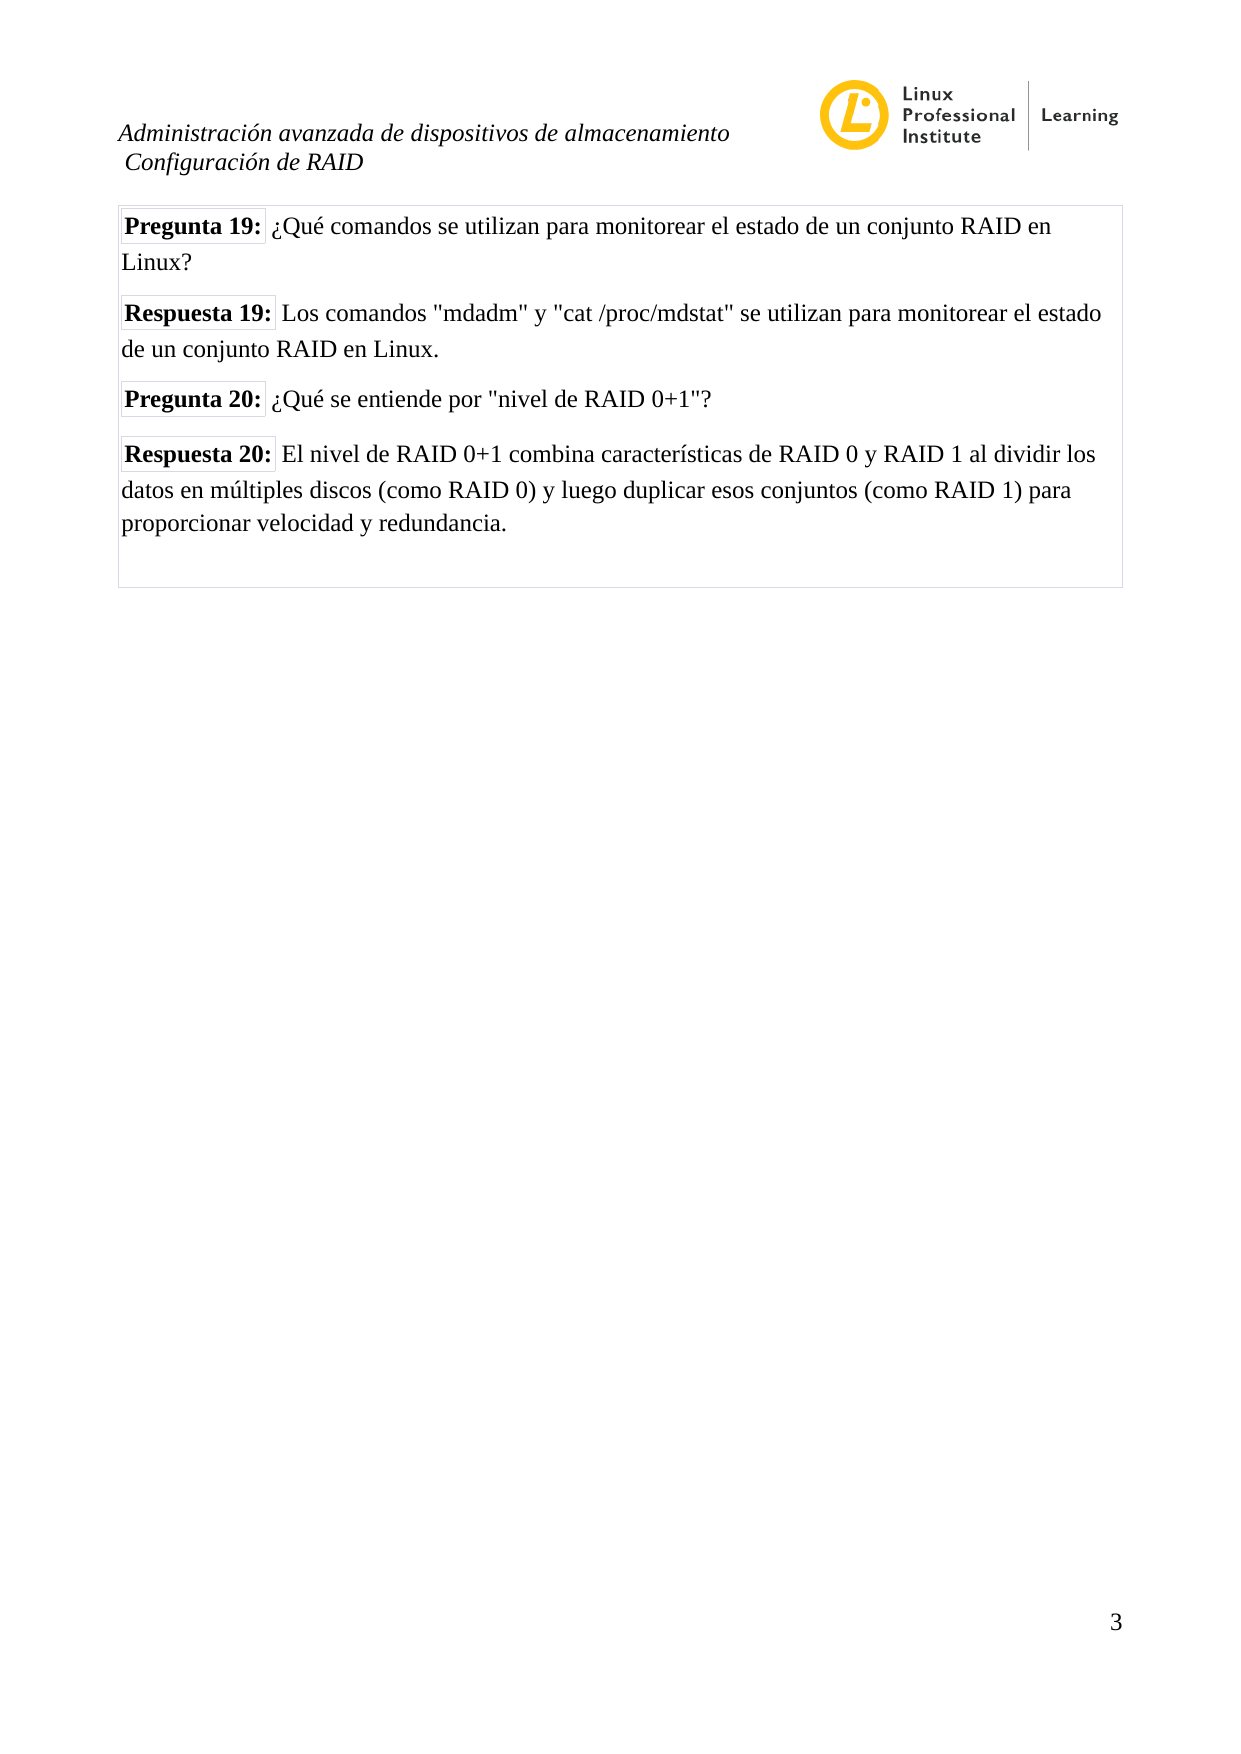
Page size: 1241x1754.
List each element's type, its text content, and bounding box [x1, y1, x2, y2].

text Pregunta 20: ¿Qué se entiende por "nivel de RAID 0+1"? [119, 378, 1122, 416]
text Pregunta 19: ¿Qué comandos se utilizan para monitorear el estado de un conjunto RAID en Linux? [119, 206, 1122, 276]
text Respuesta 19: Los comandos "mdadm" y "cat /proc/mdstat" se utilizan para monitorear el estado de un conjunto RAID en Linux. [119, 292, 1122, 363]
picture [819, 79, 1119, 151]
text Respuesta 20: El nivel de RAID 0+1 combina características de RAID 0 y RAID 1 al dividir los datos en múltiples discos (como RAID 0) y luego duplicar esos conjuntos (como RAID 1) para proporcionar velocidad y redundancia. [119, 433, 1122, 537]
